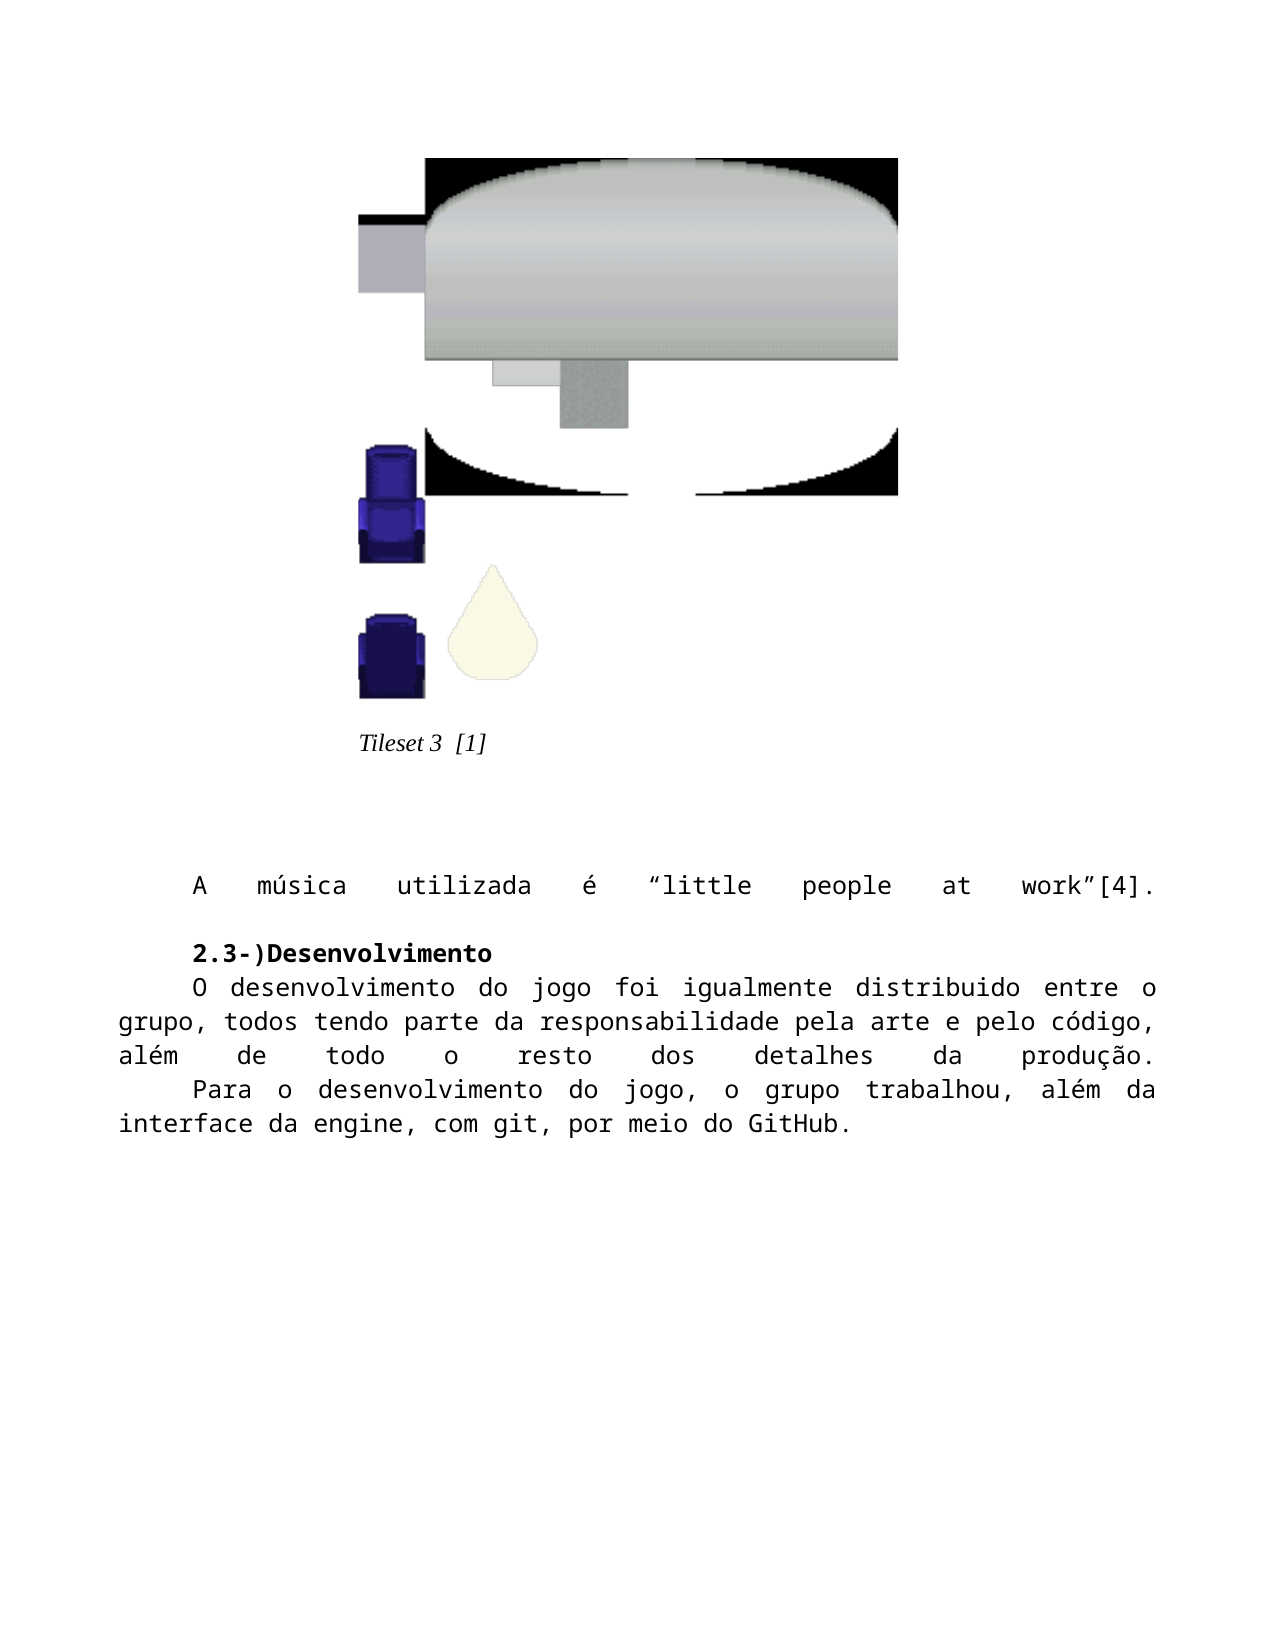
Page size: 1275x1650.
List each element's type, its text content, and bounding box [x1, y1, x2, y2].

picture [358, 158, 899, 729]
text Tileset 3 [1] [358, 729, 898, 757]
text A música utilizada é “little people at work”[4]. 2.3-)Desenvolvimento O desenvolvimento do jogo foi igualmente distribuido entre o grupo, todos tendo parte da responsabilidade pela arte e pelo código, além de todo o resto dos detalhes da produção. Para o desenvolvimento do jogo, o grupo trabalhou, além da interface da engine, com git, por meio do GitHub. [118, 867, 1157, 1140]
